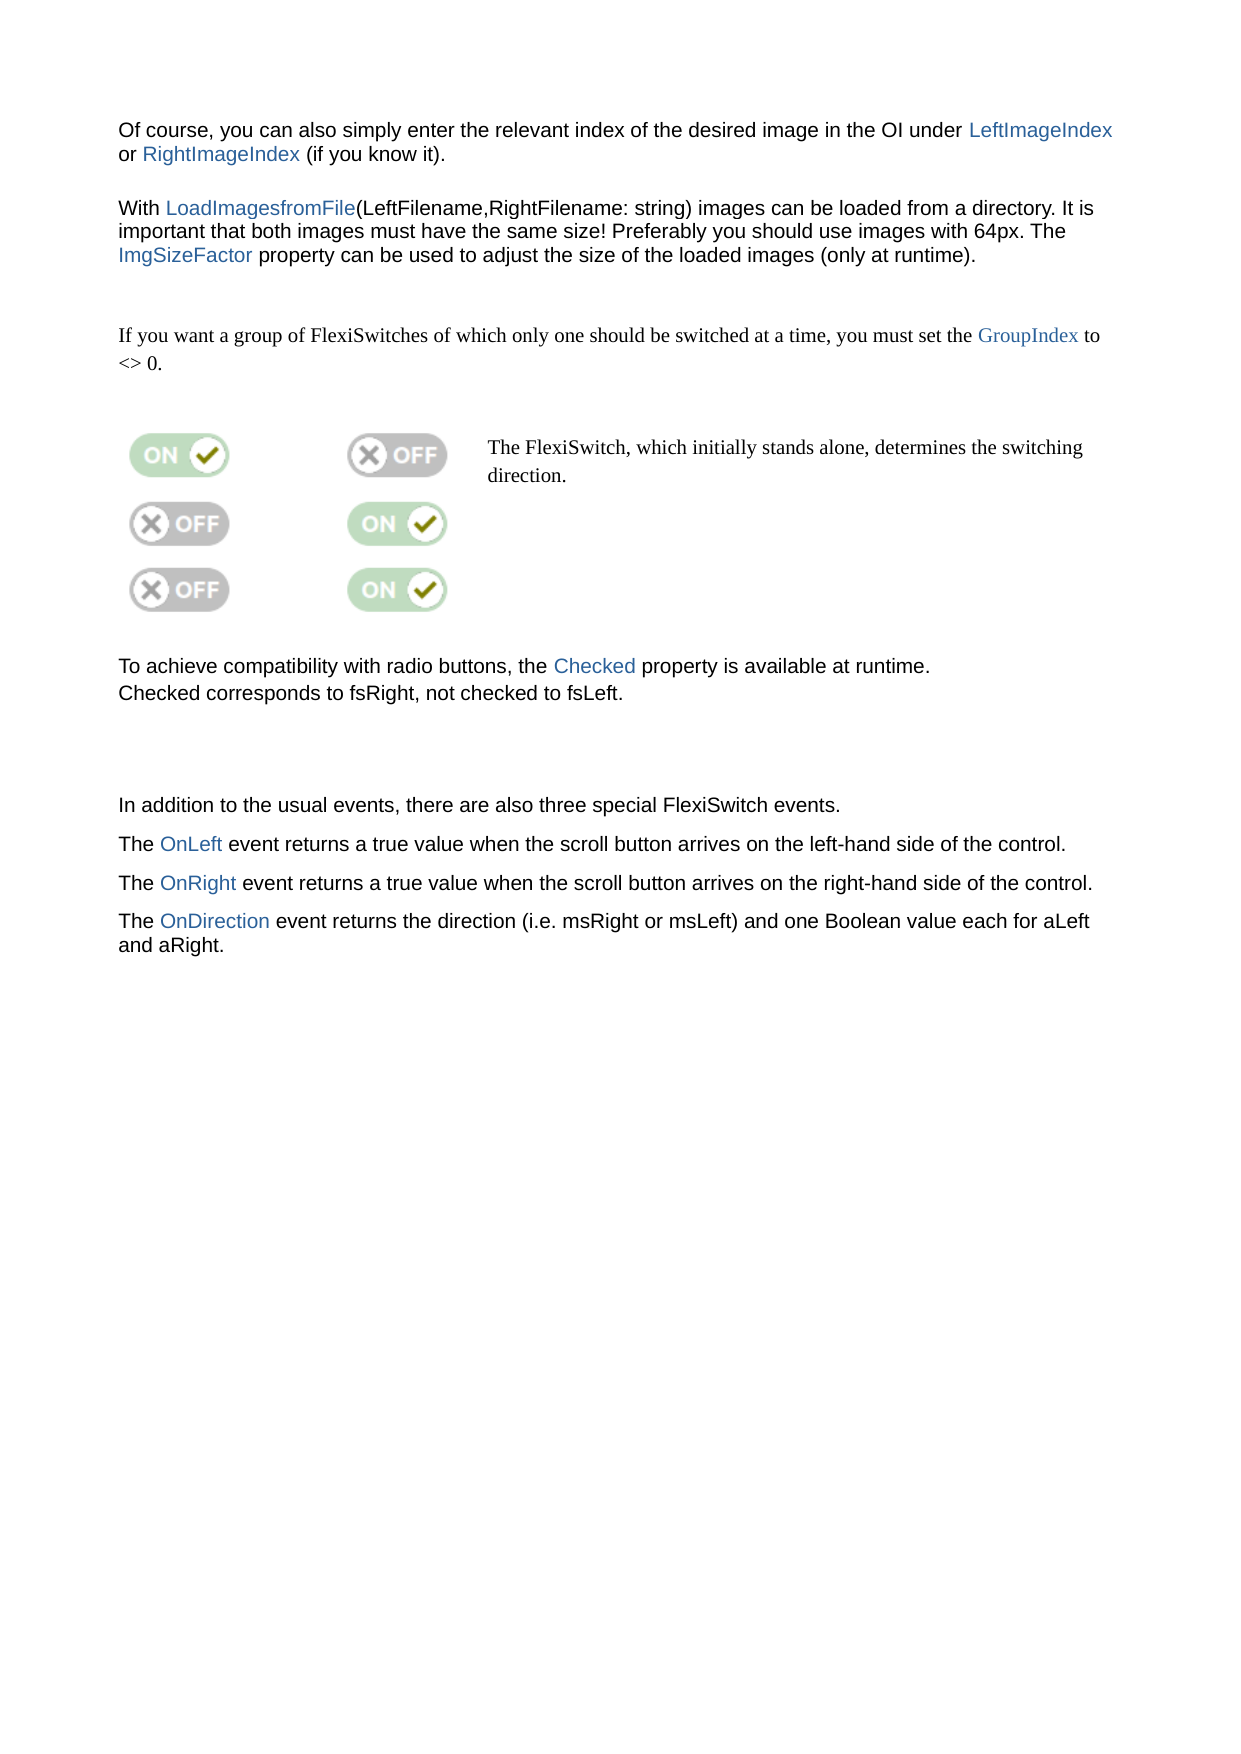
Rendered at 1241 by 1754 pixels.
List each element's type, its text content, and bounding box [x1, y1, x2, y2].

text The OnLeft event returns a true value when the scroll button arrives on the left-hand side of the control. [118, 832, 1122, 856]
text If you want a group of FlexiSwitches of which only one should be switched at a time, you must set the GroupIndex to <> 0. [118, 323, 1122, 375]
text Checked corresponds to fsRight, not checked to fsLeft. [118, 681, 1122, 704]
picture [109, 410, 479, 634]
text The OnDirection event returns the direction (i.e. msRight or msLeft) and one Boolean value each for aLeft and aRight. [118, 909, 1122, 957]
text To achieve compatibility with radio buttons, the Checked property is available at runtime. [118, 654, 1122, 678]
text The FlexiSwitch, which initially stands alone, determines the switching direction. [479, 435, 1122, 487]
text The OnRight event returns a true value when the scroll button arrives on the right-hand side of the control. [118, 870, 1122, 894]
text Of course, you can also simply enter the relevant index of the desired image in the OI under LeftImageIndex or RightImageIndex (if you know it). [118, 118, 1122, 166]
text With LoadImagesfromFile(LeftFilename,RightFilename: string) images can be loaded from a directory. It is important that both images must have the same size! Preferably you should use images with 64px. The ImgSizeFactor property can be used to adjust the size of the loaded images (only at runtime). [118, 195, 1122, 267]
text In addition to the usual events, there are also three special FlexiSwitch events. [118, 793, 1122, 817]
